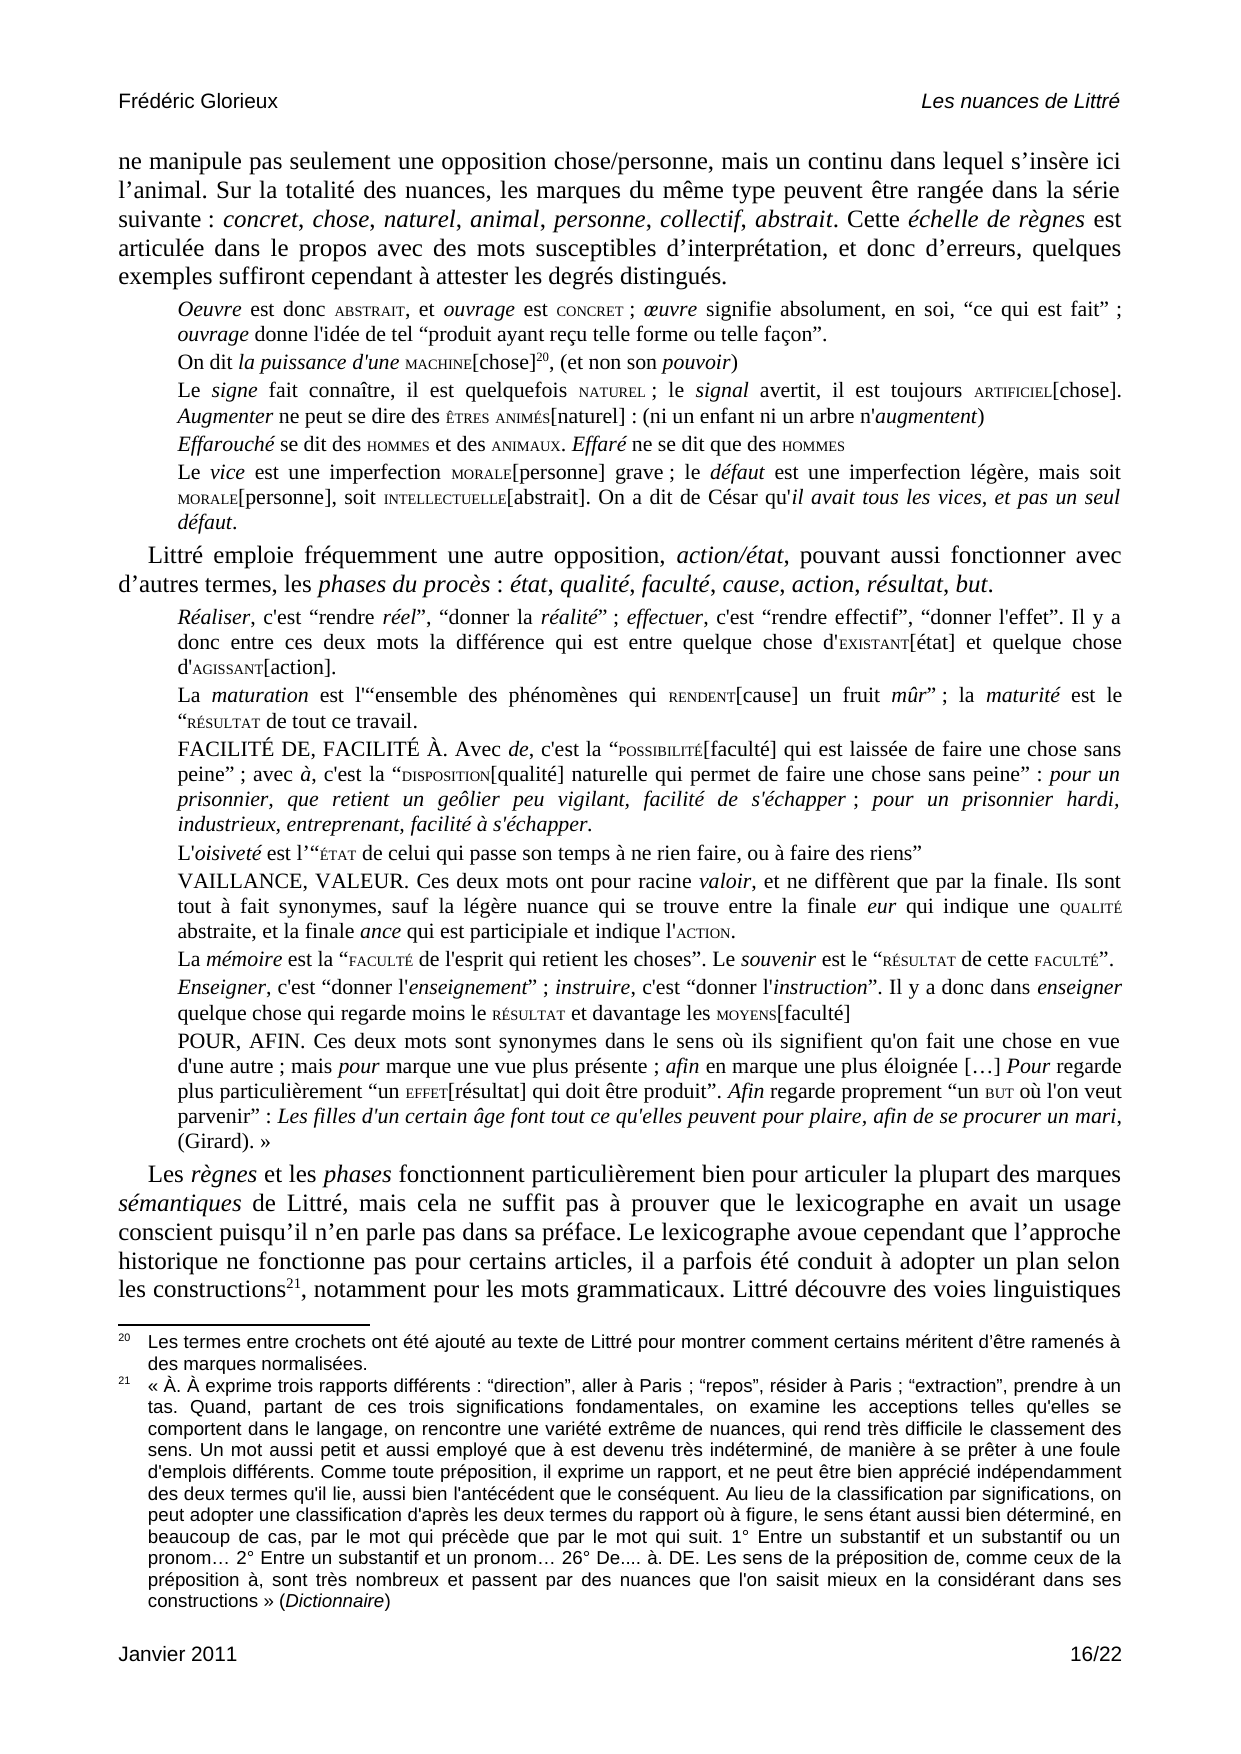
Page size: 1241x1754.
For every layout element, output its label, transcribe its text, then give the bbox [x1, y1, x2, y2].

text Enseigner, c'est “donner l'enseignement” ; instruire, c'est “donner l'instruction”. Il y a donc dans enseigner quelque chose qui regarde moins le résultat et davantage les moyens[faculté] [177, 974, 1122, 1025]
text On dit la puissance d'une machine[chose], (et non son pouvoir) [177, 349, 1122, 374]
text La maturation est l'“ensemble des phénomènes qui rendent[cause] un fruit mûr” ; la maturité est le “résultat de tout ce travail. [177, 682, 1122, 733]
text VAILLANCE, VALEUR. Ces deux mots ont pour racine valoir, et ne diffèrent que par la finale. Ils sont tout à fait synonymes, sauf la légère nuance qui se trouve entre la finale eur qui indique une qualité abstraite, et la finale ance qui est participiale et indique l'action. [177, 868, 1122, 943]
text Oeuvre est donc abstrait, et ouvrage est concret ; œuvre signifie absolument, en soi, “ce qui est fait” ; ouvrage donne l'idée de tel “produit ayant reçu telle forme ou telle façon”. [177, 296, 1122, 346]
text L'oisiveté est l’“état de celui qui passe son temps à ne rien faire, ou à faire des riens” [177, 839, 1122, 865]
text FACILITÉ DE, FACILITÉ À. Avec de, c'est la “possibilité[faculté] qui est laissée de faire une chose sans peine” ; avec à, c'est la “disposition[qualité] naturelle qui permet de faire une chose sans peine” : pour un prisonnier, que retient un geôlier peu vigilant, facilité de s'échapper ; pour un prisonnier hardi, industrieux, entreprenant, facilité à s'échapper. [177, 736, 1122, 837]
text Effarouché se dit des hommes et des animaux. Effaré ne se dit que des hommes [177, 431, 1122, 456]
text ne manipule pas seulement une opposition chose/personne, mais un continu dans lequel s’insère ici l’animal. Sur la totalité des nuances, les marques du même type peuvent être rangée dans la série suivante : concret, chose, naturel, animal, personne, collectif, abstrait. Cette échelle de règnes est articulée dans le propos avec des mots susceptibles d’interprétation, et donc d’erreurs, quelques exemples suffiront cependant à attester les degrés distingués. [118, 146, 1122, 290]
text POUR, AFIN. Ces deux mots sont synonymes dans le sens où ils signifient qu'on fait une chose en vue d'une autre ; mais pour marque une vue plus présente ; afin en marque une plus éloignée […] Pour regarde plus particulièrement “un effet[résultat] qui doit être produit”. Afin regarde proprement “un but où l'on veut parvenir” : Les filles d'un certain âge font tout ce qu'elles peuvent pour plaire, afin de se procurer un mari, (Girard). » [177, 1028, 1122, 1154]
text Littré emploie fréquemment une autre opposition, action/état, pouvant aussi fonctionner avec d’autres termes, les phases du procès : état, qualité, faculté, cause, action, résultat, but. [118, 541, 1122, 598]
text La mémoire est la “faculté de l'esprit qui retient les choses”. Le souvenir est le “résultat de cette faculté”. [177, 946, 1122, 971]
text Les règnes et les phases fonctionnent particulièrement bien pour articuler la plupart des marques sémantiques de Littré, mais cela ne suffit pas à prouver que le lexicographe en avait un usage conscient puisqu’il n’en parle pas dans sa préface. Le lexicographe avoue cependant que l’approche historique ne fonctionne pas pour certains articles, il a parfois été conduit à adopter un plan selon les constructions, notamment pour les mots grammaticaux. Littré découvre des voies linguistiques [118, 1159, 1122, 1303]
text « À. À exprime trois rapports différents : “direction”, aller à Paris ; “repos”, résider à Paris ; “extraction”, prendre à un tas. Quand, partant de ces trois significations fondamentales, on examine les acceptions telles qu'elles se comportent dans le langage, on rencontre une variété extrême de nuances, qui rend très difficile le classement des sens. Un mot aussi petit et aussi employé que à est devenu très indéterminé, de manière à se prêter à une foule d'emplois différents. Comme toute préposition, il exprime un rapport, et ne peut être bien apprécié indépendamment des deux termes qu'il lie, aussi bien l'antécédent que le conséquent. Au lieu de la classification par significations, on peut adopter une classification d'après les deux termes du rapport où à figure, le sens étant aussi bien déterminé, en beaucoup de cas, par le mot qui précède que par le mot qui suit. 1° Entre un substantif et un substantif ou un pronom… 2° Entre un substantif et un pronom… 26° De.... à. DE. Les sens de la préposition de, comme ceux de la préposition à, sont très nombreux et passent par des nuances que l'on saisit mieux en la considérant dans ses constructions » (Dictionnaire) [118, 1374, 1122, 1612]
text Le signe fait connaître, il est quelquefois naturel ; le signal avertit, il est toujours artificiel[chose]. Augmenter ne peut se dire des êtres animés[naturel] : (ni un enfant ni un arbre n'augmentent) [177, 377, 1122, 428]
text Les termes entre crochets ont été ajouté au texte de Littré pour montrer comment certains méritent d’être ramenés à des marques normalisées. [118, 1331, 1122, 1374]
text Le vice est une imperfection morale[personne] grave ; le défaut est une imperfection légère, mais soit morale[personne], soit intellectuelle[abstrait]. On a dit de César qu'il avait tous les vices, et pas un seul défaut. [177, 459, 1122, 534]
text Réaliser, c'est “rendre réel”, “donner la réalité” ; effectuer, c'est “rendre effectif”, “donner l'effet”. Il y a donc entre ces deux mots la différence qui est entre quelque chose d'existant[état] et quelque chose d'agissant[action]. [177, 604, 1122, 679]
